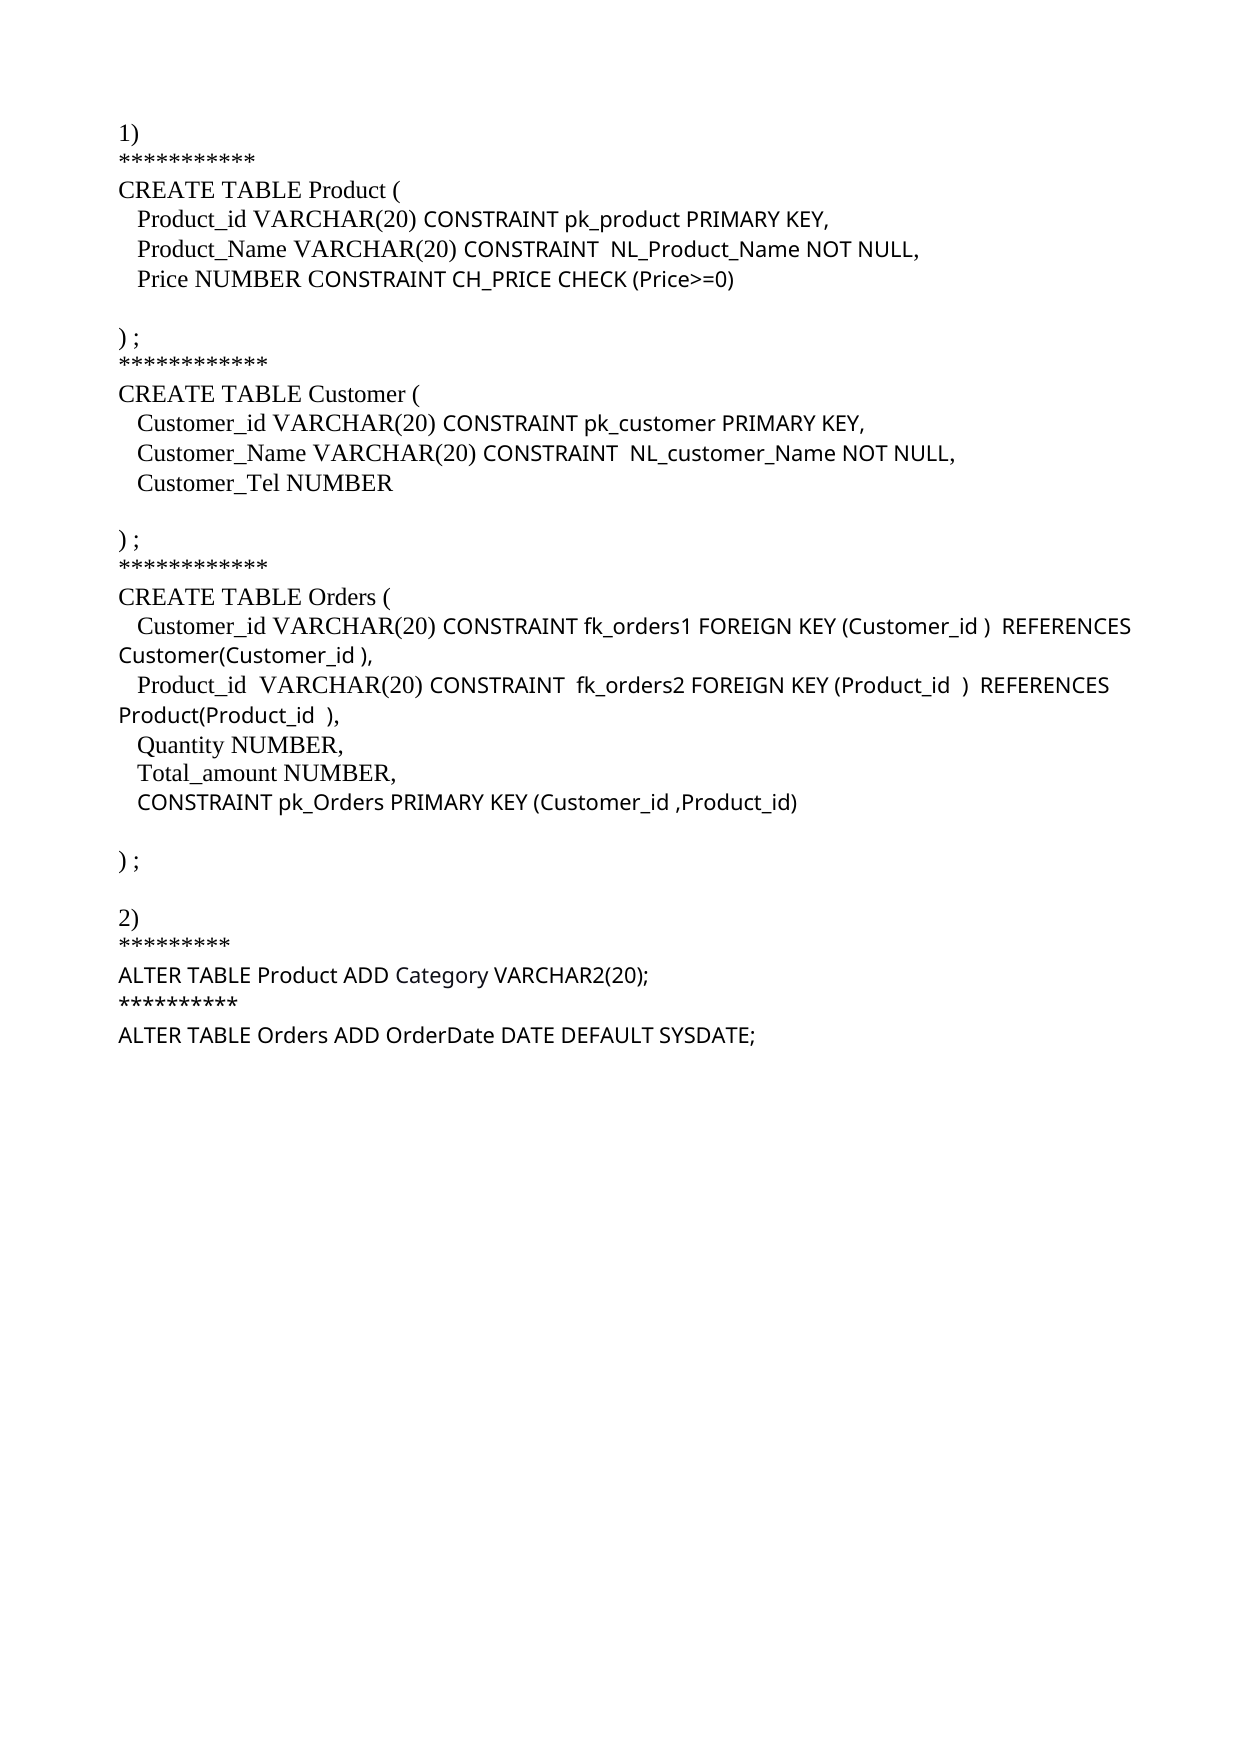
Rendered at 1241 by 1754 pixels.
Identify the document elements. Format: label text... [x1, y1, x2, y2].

text CONSTRAINT pk_Orders PRIMARY KEY (Customer_id ,Product_id) [118, 787, 1122, 817]
text Quantity NUMBER, [118, 730, 1122, 758]
text Customer_id VARCHAR(20) CONSTRAINT fk_orders1 FOREIGN KEY (Customer_id ) REFERENCES Customer(Customer_id ), [118, 611, 1228, 670]
text ************ [118, 351, 1122, 379]
text CREATE TABLE Product ( [118, 176, 1122, 204]
text ********** [118, 990, 1122, 1020]
text ) ; [118, 845, 1122, 874]
text ********* [118, 931, 1122, 960]
text Customer_id VARCHAR(20) CONSTRAINT pk_customer PRIMARY KEY, [118, 408, 1122, 438]
text Customer_Tel NUMBER [118, 468, 1122, 496]
text CREATE TABLE Customer ( [118, 379, 1122, 408]
text 2) [118, 903, 1122, 931]
text ALTER TABLE Product ADD Category VARCHAR2(20); [118, 960, 1122, 990]
text Product_Name VARCHAR(20) CONSTRAINT NL_Product_Name NOT NULL, [118, 234, 1122, 264]
text *********** [118, 147, 1122, 176]
text ) ; [118, 524, 1122, 553]
text Total_amount NUMBER, [118, 758, 1122, 787]
text 1) [118, 118, 1122, 147]
text ) ; [118, 322, 1122, 351]
text CREATE TABLE Orders ( [118, 582, 1122, 611]
text ALTER TABLE Orders ADD OrderDate DATE DEFAULT SYSDATE; [118, 1020, 1122, 1049]
text Product_id VARCHAR(20) CONSTRAINT pk_product PRIMARY KEY, [118, 204, 1122, 234]
text Price NUMBER CONSTRAINT CH_PRICE CHECK (Price>=0) [118, 264, 1122, 294]
text Product_id VARCHAR(20) CONSTRAINT fk_orders2 FOREIGN KEY (Product_id ) REFERENCES Product(Product_id ), [118, 670, 1122, 730]
text Customer_Name VARCHAR(20) CONSTRAINT NL_customer_Name NOT NULL, [118, 438, 1122, 468]
text ************ [118, 553, 1122, 582]
